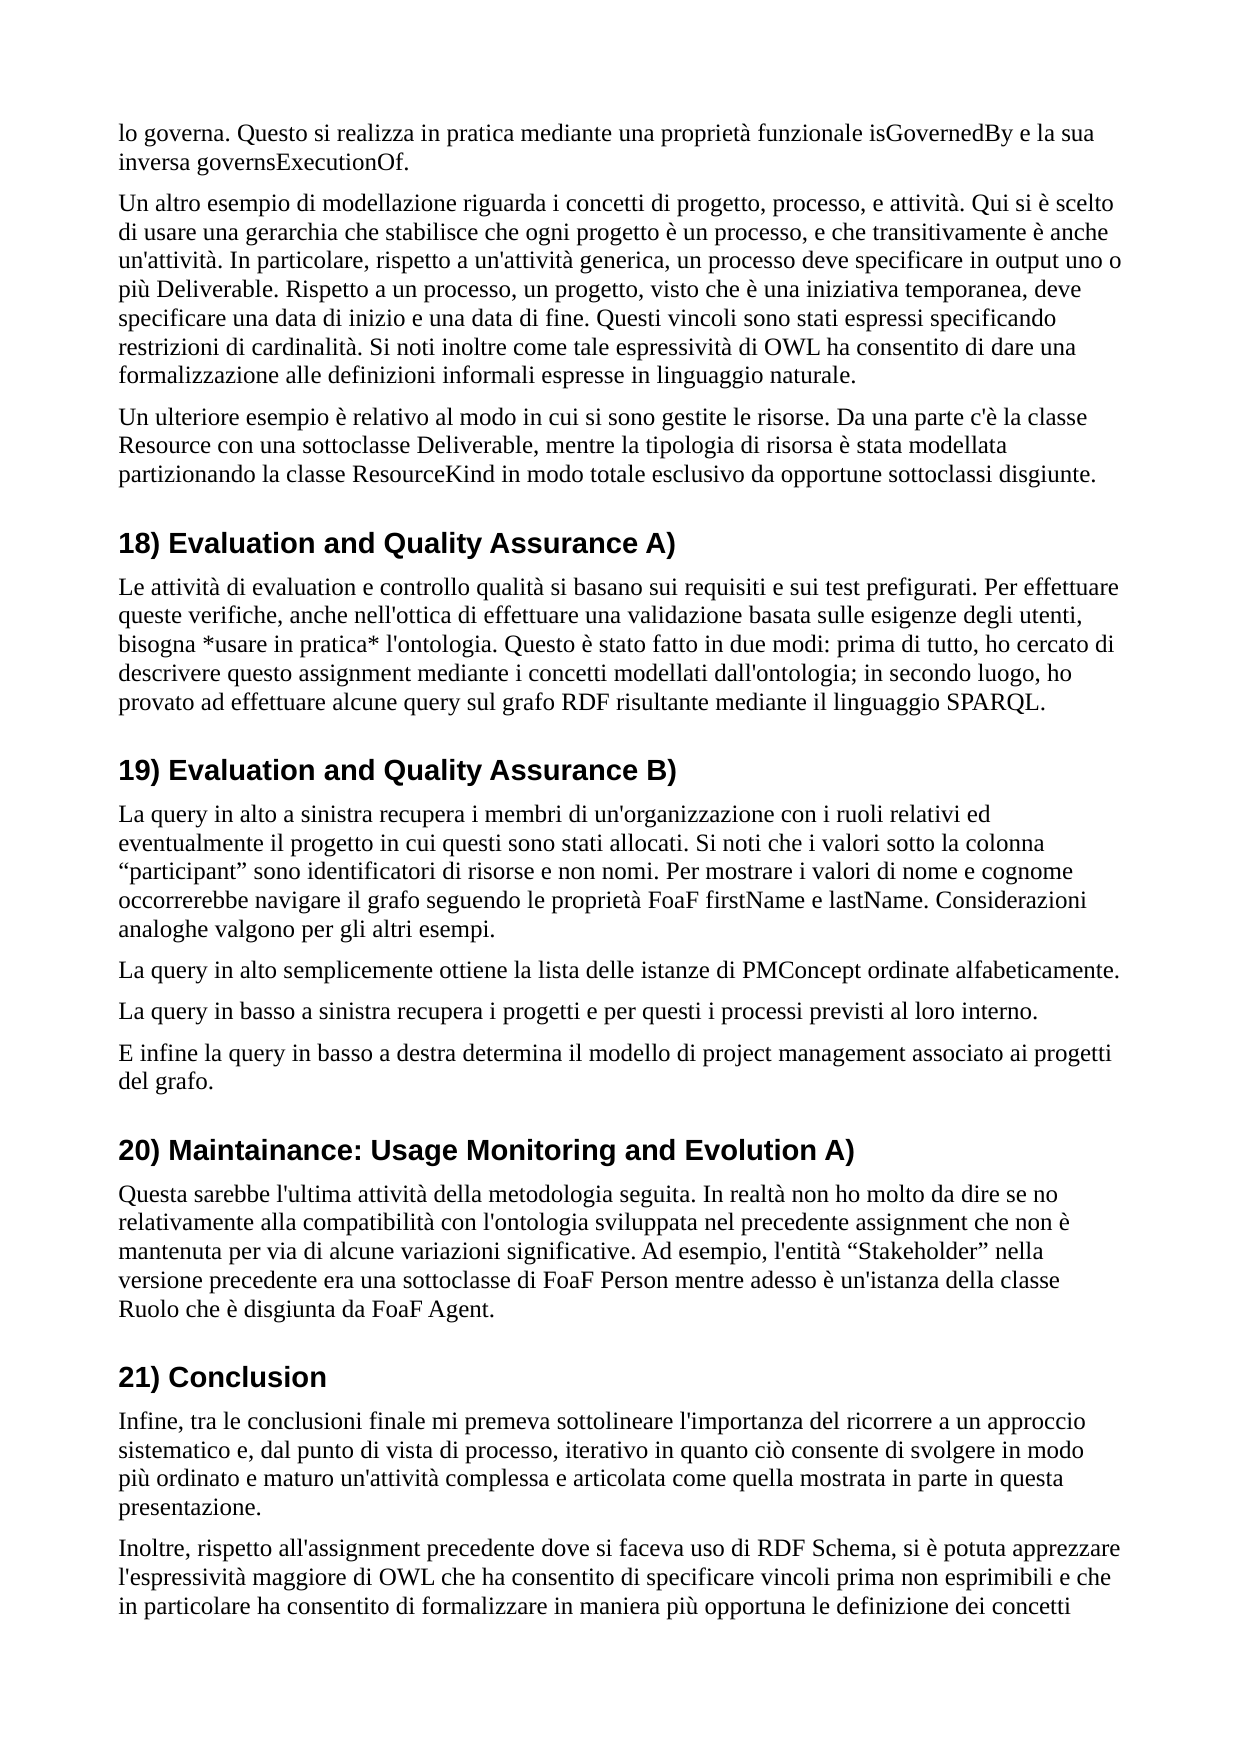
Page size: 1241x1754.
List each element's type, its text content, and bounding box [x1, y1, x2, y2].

text Un altro esempio di modellazione riguarda i concetti di progetto, processo, e attività. Qui si è scelto di usare una gerarchia che stabilisce che ogni progetto è un processo, e che transitivamente è anche un'attività. In particolare, rispetto a un'attività generica, un processo deve specificare in output uno o più Deliverable. Rispetto a un processo, un progetto, visto che è una iniziativa temporanea, deve specificare una data di inizio e una data di fine. Questi vincoli sono stati espressi specificando restrizioni di cardinalità. Si noti inoltre come tale espressività di OWL ha consentito di dare una formalizzazione alle definizioni informali espresse in linguaggio naturale. [118, 188, 1122, 389]
text Un ulteriore esempio è relativo al modo in cui si sono gestite le risorse. Da una parte c'è la classe Resource con una sottoclasse Deliverable, mentre la tipologia di risorsa è stata modellata partizionando la classe ResourceKind in modo totale esclusivo da opportune sottoclassi disgiunte. [118, 402, 1122, 488]
subtitle 21) Conclusion [118, 1360, 1122, 1393]
subtitle 19) Evaluation and Quality Assurance B) [118, 753, 1122, 786]
text lo governa. Questo si realizza in pratica mediante una proprietà funzionale isGovernedBy e la sua inversa governsExecutionOf. [118, 118, 1122, 176]
text La query in basso a sinistra recupera i progetti e per questi i processi previsti al loro interno. [118, 996, 1122, 1025]
text Inoltre, rispetto all'assignment precedente dove si faceva uso di RDF Schema, si è potuta apprezzare l'espressività maggiore di OWL che ha consentito di specificare vincoli prima non esprimibili e che in particolare ha consentito di formalizzare in maniera più opportuna le definizione dei concetti [118, 1533, 1122, 1620]
text La query in alto a sinistra recupera i membri di un'organizzazione con i ruoli relativi ed eventualmente il progetto in cui questi sono stati allocati. Si noti che i valori sotto la colonna “participant” sono identificatori di risorse e non nomi. Per mostrare i valori di nome e cognome occorrerebbe navigare il grafo seguendo le proprietà FoaF firstName e lastName. Considerazioni analoghe valgono per gli altri esempi. [118, 799, 1122, 943]
text La query in alto semplicemente ottiene la lista delle istanze di PMConcept ordinate alfabeticamente. [118, 955, 1122, 984]
text Questa sarebbe l'ultima attività della metodologia seguita. In realtà non ho molto da dire se no relativamente alla compatibilità con l'ontologia sviluppata nel precedente assignment che non è mantenuta per via di alcune variazioni significative. Ad esempio, l'entità “Stakeholder” nella versione precedente era una sottoclasse di FoaF Person mentre adesso è un'istanza della classe Ruolo che è disgiunta da FoaF Agent. [118, 1179, 1122, 1322]
subtitle 18) Evaluation and Quality Assurance A) [118, 526, 1122, 559]
subtitle 20) Maintainance: Usage Monitoring and Evolution A) [118, 1133, 1122, 1166]
text E infine la query in basso a destra determina il modello di project management associato ai progetti del grafo. [118, 1038, 1122, 1095]
text Infine, tra le conclusioni finale mi premeva sottolineare l'importanza del ricorrere a un approccio sistematico e, dal punto di vista di processo, iterativo in quanto ciò consente di svolgere in modo più ordinato e maturo un'attività complessa e articolata come quella mostrata in parte in questa presentazione. [118, 1406, 1122, 1521]
text Le attività di evaluation e controllo qualità si basano sui requisiti e sui test prefigurati. Per effettuare queste verifiche, anche nell'ottica di effettuare una validazione basata sulle esigenze degli utenti, bisogna *usare in pratica* l'ontologia. Questo è stato fatto in due modi: prima di tutto, ho cercato di descrivere questo assignment mediante i concetti modellati dall'ontologia; in secondo luogo, ho provato ad effettuare alcune query sul grafo RDF risultante mediante il linguaggio SPARQL. [118, 572, 1122, 715]
